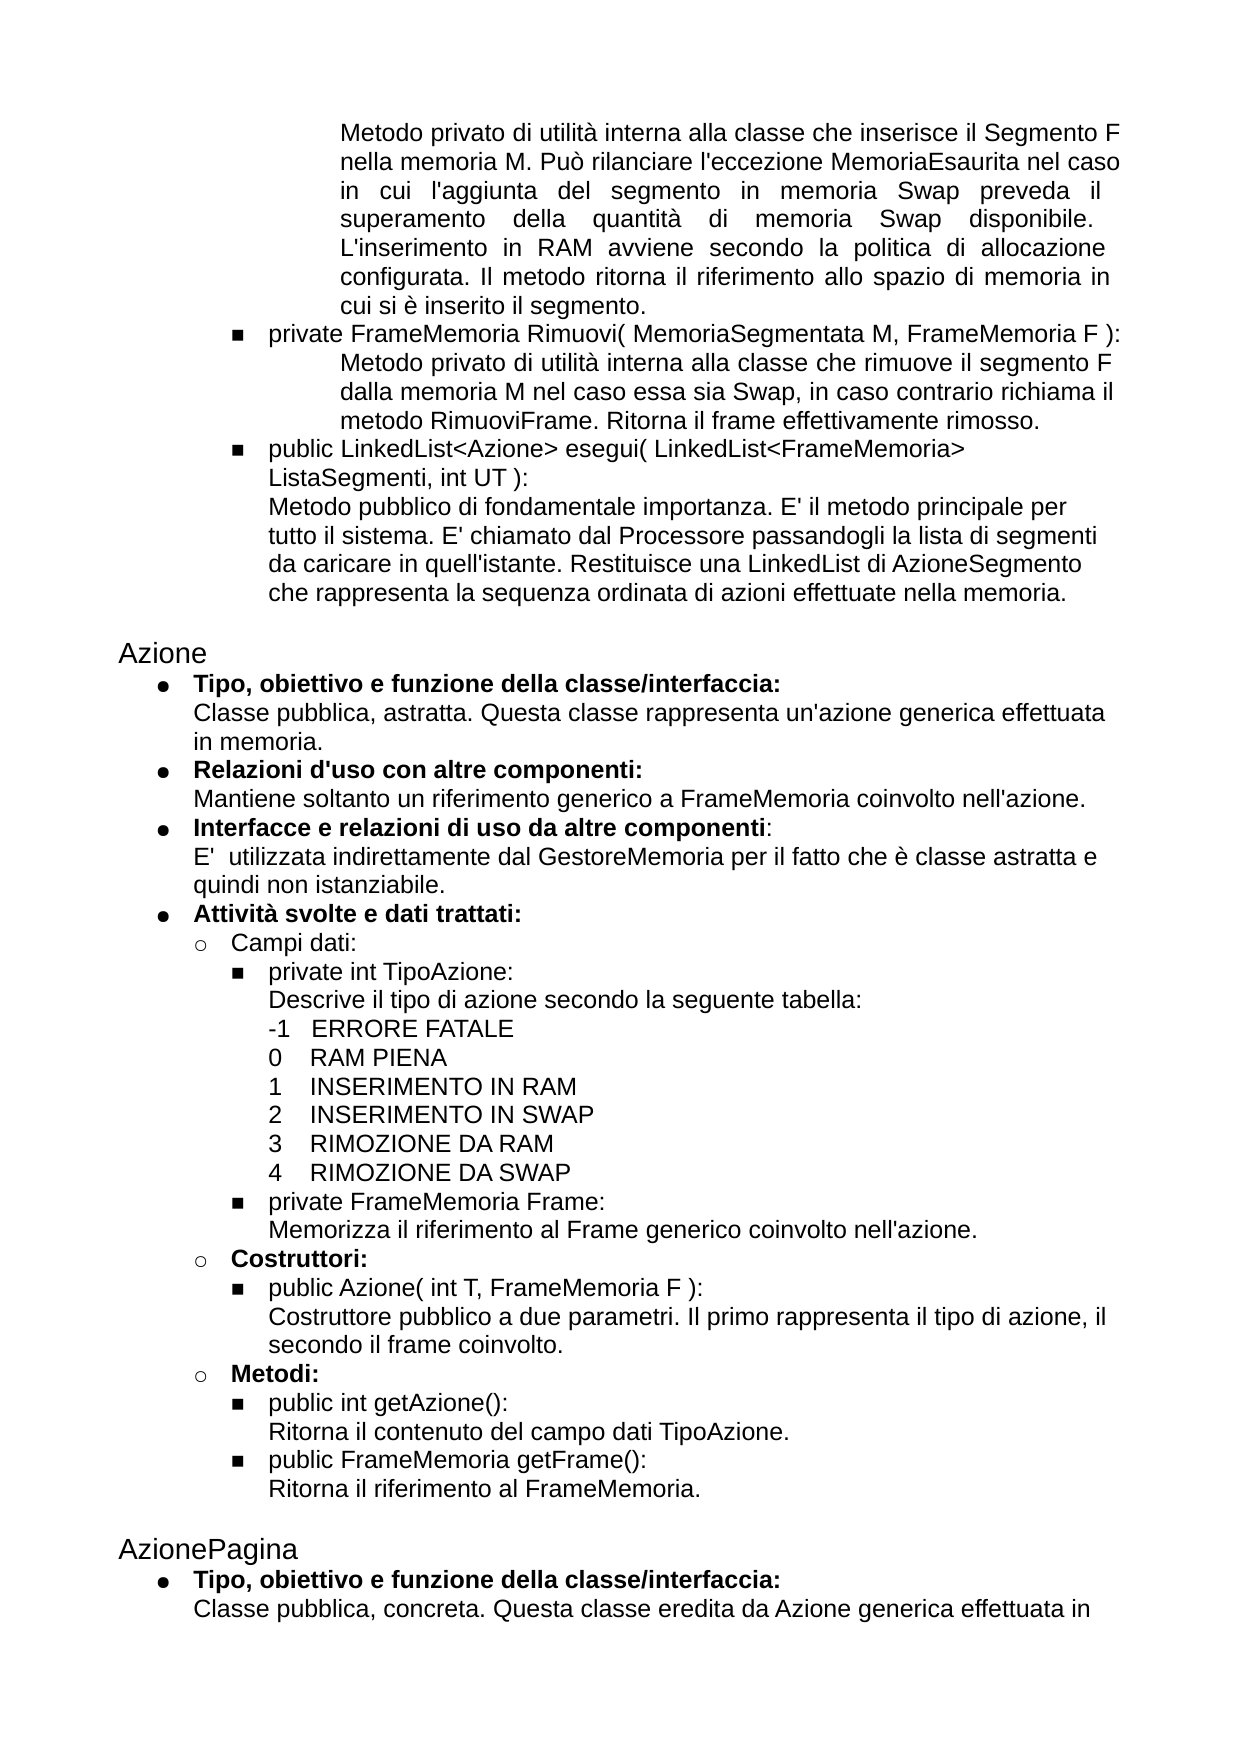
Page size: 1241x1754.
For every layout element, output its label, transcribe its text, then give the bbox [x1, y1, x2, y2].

list private FrameMemoria Frame: Memorizza il riferimento al Frame generico coinvolto nell'azione. [231, 1187, 1122, 1244]
list Relazioni d'uso con altre componenti: Mantiene soltanto un riferimento generico a FrameMemoria coinvolto nell'azione. [156, 755, 1122, 813]
list Metodo privato di utilità interna alla classe che inserisce il Segmento F nella memoria M. Può rilanciare l'eccezione MemoriaEsaurita nel caso in cui l'aggiunta del segmento in memoria Swap preveda il superamento della quantità di memoria Swap disponibile. L'inserimento in RAM avviene secondo la politica di allocazione configurata. Il metodo ritorna il riferimento allo spazio di memoria in cui si è inserito il segmento. [231, 118, 1122, 319]
text Azione [118, 636, 1122, 669]
list private FrameMemoria Rimuovi( MemoriaSegmentata M, FrameMemoria F ): Metodo privato di utilità interna alla classe che rimuove il segmento F dalla memoria M nel caso essa sia Swap, in caso contrario richiama il metodo RimuoviFrame. Ritorna il frame effettivamente rimosso. [231, 319, 1122, 434]
list public LinkedList<Azione> esegui( LinkedList<FrameMemoria> ListaSegmenti, int UT ): Metodo pubblico di fondamentale importanza. E' il metodo principale per tutto il sistema. E' chiamato dal Processore passandogli la lista di segmenti da caricare in quell'istante. Restituisce una LinkedList di AzioneSegmento che rappresenta la sequenza ordinata di azioni effettuate nella memoria. [231, 434, 1122, 636]
list Attività svolte e dati trattati: [156, 899, 1122, 928]
list Tipo, obiettivo e funzione della classe/interfaccia: Classe pubblica, concreta. Questa classe eredita da Azione generica effettuata in [156, 1565, 1122, 1623]
list Descrive il tipo di azione secondo la seguente tabella: -1 ERRORE FATALE 0 RAM PIENA 1 INSERIMENTO IN RAM 2 INSERIMENTO IN SWAP 3 RIMOZIONE DA RAM 4 RIMOZIONE DA SWAP [231, 985, 1122, 1187]
list Metodi: [193, 1359, 1122, 1388]
list Campi dati: [193, 928, 1122, 957]
list Tipo, obiettivo e funzione della classe/interfaccia: Classe pubblica, astratta. Questa classe rappresenta un'azione generica effettuata in memoria. [156, 669, 1122, 755]
list public int getAzione(): Ritorna il contenuto del campo dati TipoAzione. [231, 1388, 1122, 1445]
list public Azione( int T, FrameMemoria F ): Costruttore pubblico a due parametri. Il primo rappresenta il tipo di azione, il secondo il frame coinvolto. [231, 1273, 1122, 1359]
list Interfacce e relazioni di uso da altre componenti: E' utilizzata indirettamente dal GestoreMemoria per il fatto che è classe astratta e quindi non istanziabile. [156, 813, 1122, 899]
list public FrameMemoria getFrame(): Ritorna il riferimento al FrameMemoria. [231, 1445, 1122, 1503]
text AzionePagina [118, 1532, 1122, 1565]
list Costruttori: [193, 1244, 1122, 1273]
list private int TipoAzione: [231, 957, 1122, 985]
